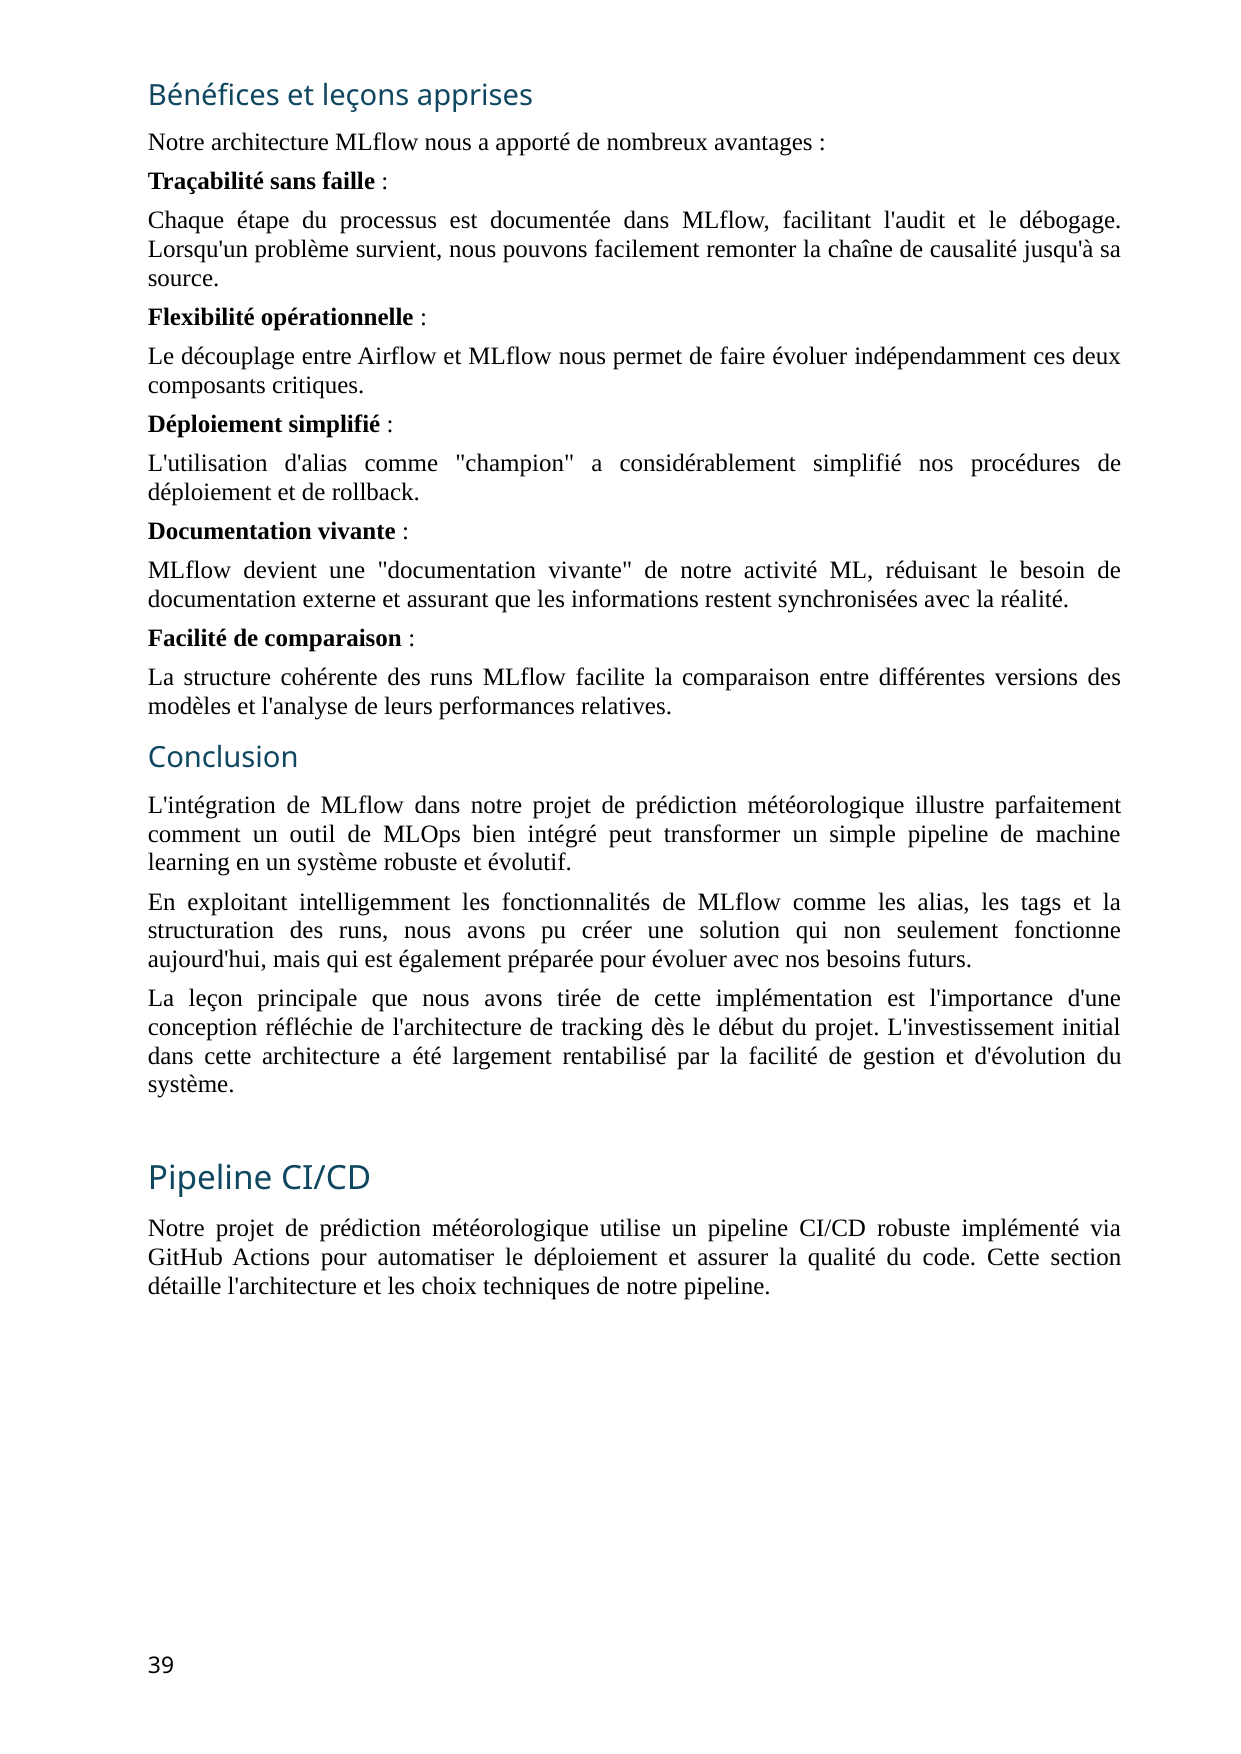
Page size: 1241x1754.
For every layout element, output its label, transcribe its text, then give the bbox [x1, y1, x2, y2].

text La structure cohérente des runs MLflow facilite la comparaison entre différentes versions des modèles et l'analyse de leurs performances relatives. [148, 662, 1122, 720]
text La leçon principale que nous avons tirée de cette implémentation est l'importance d'une conception réfléchie de l'architecture de tracking dès le début du projet. L'investissement initial dans cette architecture a été largement rentabilisé par la facilité de gestion et d'évolution du système. [148, 983, 1122, 1098]
text Flexibilité opérationnelle : [148, 302, 1122, 331]
subtitle Conclusion [148, 737, 1122, 776]
subtitle Bénéfices et leçons apprises [148, 74, 1122, 113]
text Chaque étape du processus est documentée dans MLflow, facilitant l'audit et le débogage. Lorsqu'un problème survient, nous pouvons facilement remonter la chaîne de causalité jusqu'à sa source. [148, 205, 1122, 292]
text Déploiement simplifié : [148, 409, 1122, 438]
text Le découplage entre Airflow et MLflow nous permet de faire évoluer indépendamment ces deux composants critiques. [148, 341, 1122, 399]
text L'intégration de MLflow dans notre projet de prédiction météorologique illustre parfaitement comment un outil de MLOps bien intégré peut transformer un simple pipeline de machine learning en un système robuste et évolutif. [148, 790, 1122, 876]
text L'utilisation d'alias comme "champion" a considérablement simplifié nos procédures de déploiement et de rollback. [148, 448, 1122, 506]
text Documentation vivante : [148, 516, 1122, 545]
text Facilité de comparaison : [148, 623, 1122, 652]
text Traçabilité sans faille : [148, 166, 1122, 195]
text MLflow devient une "documentation vivante" de notre activité ML, réduisant le besoin de documentation externe et assurant que les informations restent synchronisées avec la réalité. [148, 555, 1122, 613]
text En exploitant intelligemment les fonctionnalités de MLflow comme les alias, les tags et la structuration des runs, nous avons pu créer une solution qui non seulement fonctionne aujourd'hui, mais qui est également préparée pour évoluer avec nos besoins futurs. [148, 887, 1122, 973]
text Notre architecture MLflow nous a apporté de nombreux avantages : [148, 127, 1122, 156]
subtitle Pipeline CI/CD [148, 1154, 1122, 1199]
text Notre projet de prédiction météorologique utilise un pipeline CI/CD robuste implémenté via GitHub Actions pour automatiser le déploiement et assurer la qualité du code. Cette section détaille l'architecture et les choix techniques de notre pipeline. [148, 1213, 1122, 1300]
